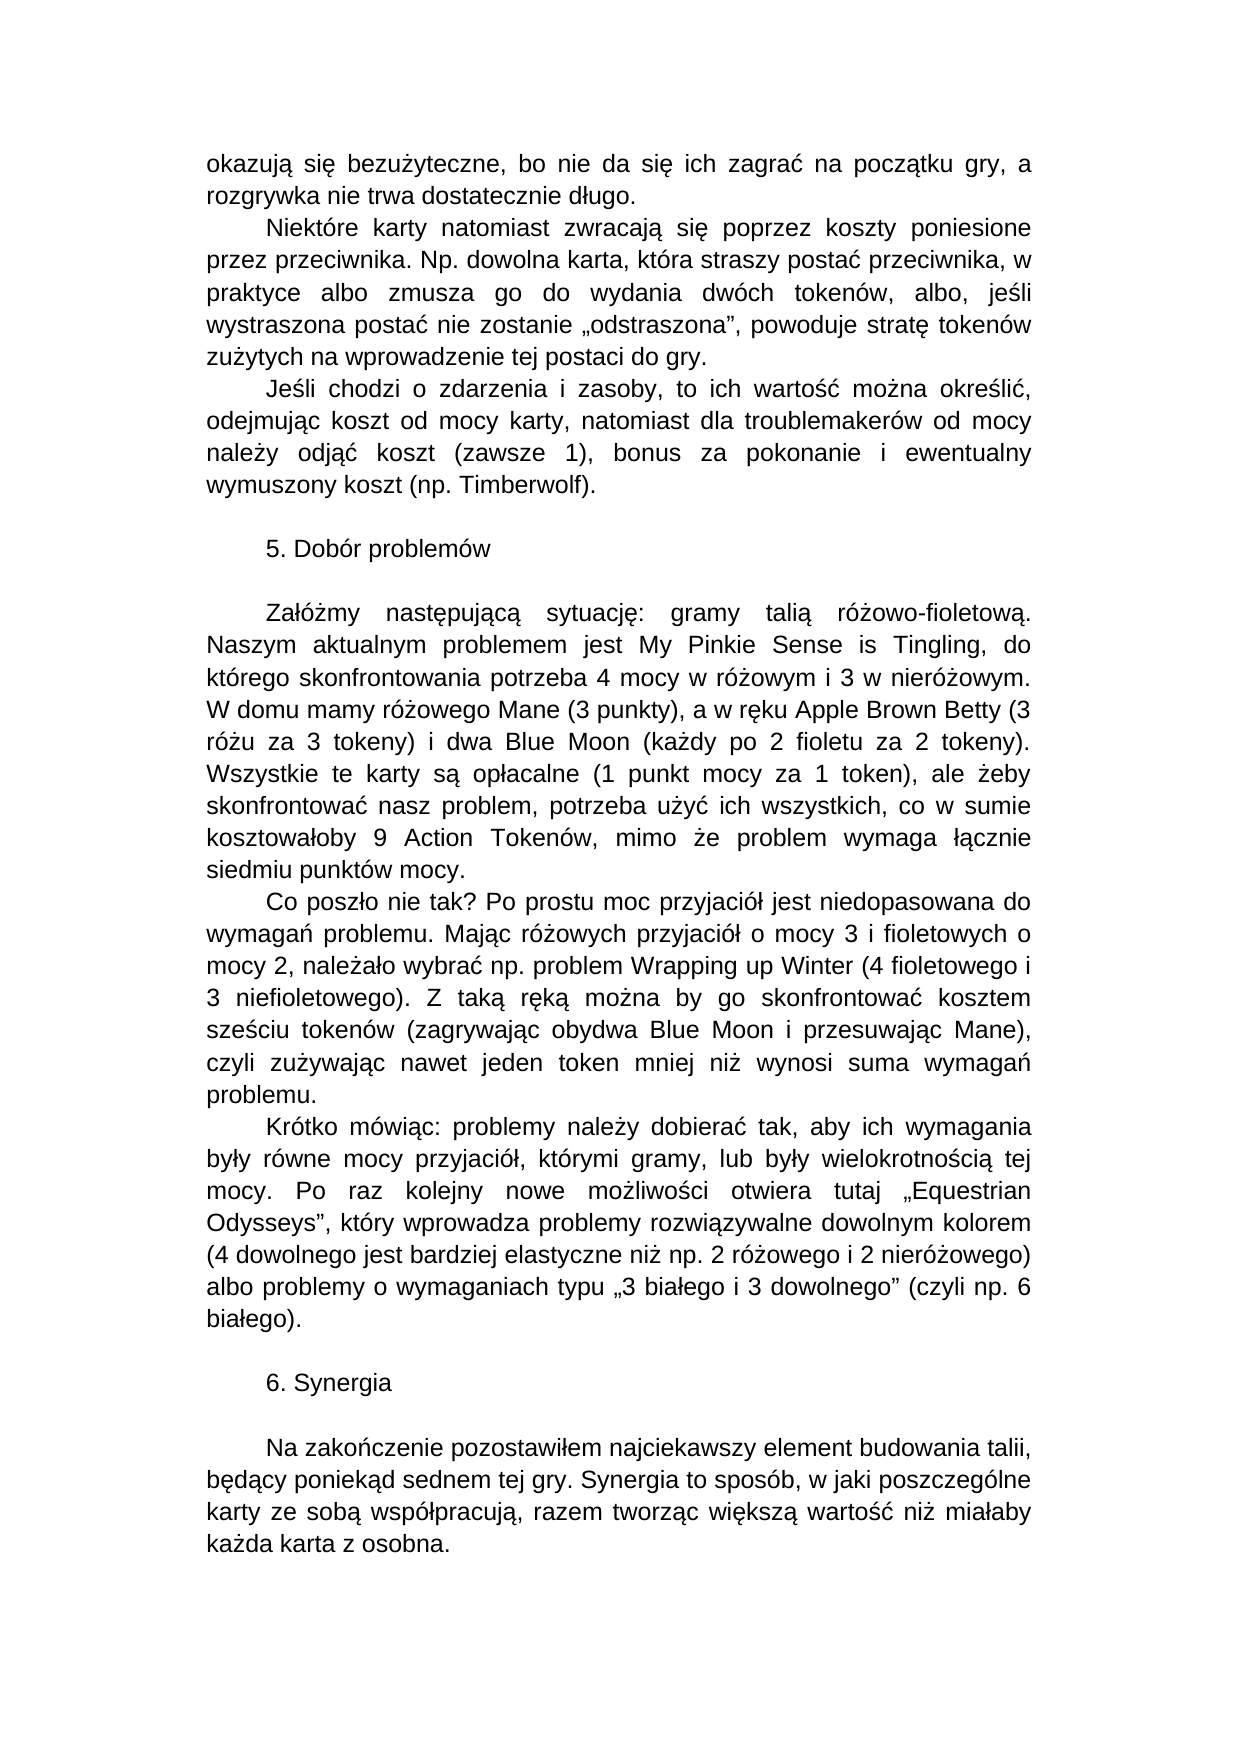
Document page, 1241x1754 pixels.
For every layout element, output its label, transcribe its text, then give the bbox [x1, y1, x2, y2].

text Jeśli chodzi o zdarzenia i zasoby, to ich wartość można określić, odejmując koszt od mocy karty, natomiast dla troublemakerów od mocy należy odjąć koszt (zawsze 1), bonus za pokonanie i ewentualny wymuszony koszt (np. Timberwolf). [206, 374, 1033, 499]
text Krótko mówiąc: problemy należy dobierać tak, aby ich wymagania były równe mocy przyjaciół, którymi gramy, lub były wielokrotnością tej mocy. Po raz kolejny nowe możliwości otwiera tutaj „Equestrian Odysseys”, który wprowadza problemy rozwiązywalne dowolnym kolorem (4 dowolnego jest bardziej elastyczne niż np. 2 różowego i 2 nieróżowego) albo problemy o wymaganiach typu „3 białego i 3 dowolnego” (czyli np. 6 białego). [206, 1112, 1033, 1333]
text 6. Synergia [206, 1369, 1033, 1397]
text Załóżmy następującą sytuację: gramy talią różowo-fioletową. Naszym aktualnym problemem jest My Pinkie Sense is Tingling, do którego skonfrontowania potrzeba 4 mocy w różowym i 3 w nieróżowym. W domu mamy różowego Mane (3 punkty), a w ręku Apple Brown Betty (3 różu za 3 tokeny) i dwa Blue Moon (każdy po 2 fioletu za 2 tokeny). Wszystkie te karty są opłacalne (1 punkt mocy za 1 token), ale żeby skonfrontować nasz problem, potrzeba użyć ich wszystkich, co w sumie kosztowałoby 9 Action Tokenów, mimo że problem wymaga łącznie siedmiu punktów mocy. [206, 599, 1033, 884]
text okazują się bezużyteczne, bo nie da się ich zagrać na początku gry, a rozgrywka nie trwa dostatecznie długo. [206, 150, 1033, 210]
text Niektóre karty natomiast zwracają się poprzez koszty poniesione przez przeciwnika. Np. dowolna karta, która straszy postać przeciwnika, w praktyce albo zmusza go do wydania dwóch tokenów, albo, jeśli wystraszona postać nie zostanie „odstraszona”, powoduje stratę tokenów zużytych na wprowadzenie tej postaci do gry. [206, 214, 1033, 370]
text Na zakończenie pozostawiłem najciekawszy element budowania talii, będący poniekąd sednem tej gry. Synergia to sposób, w jaki poszczególne karty ze sobą współpracują, razem tworząc większą wartość niż miałaby każda karta z osobna. [206, 1433, 1033, 1557]
text 5. Dobór problemów [206, 535, 1033, 563]
text Co poszło nie tak? Po prostu moc przyjaciół jest niedopasowana do wymagań problemu. Mając różowych przyjaciół o mocy 3 i fioletowych o mocy 2, należało wybrać np. problem Wrapping up Winter (4 fioletowego i 3 niefioletowego). Z taką ręką można by go skonfrontować kosztem sześciu tokenów (zagrywając obydwa Blue Moon i przesuwając Mane), czyli zużywając nawet jeden token mniej niż wynosi suma wymagań problemu. [206, 888, 1033, 1108]
